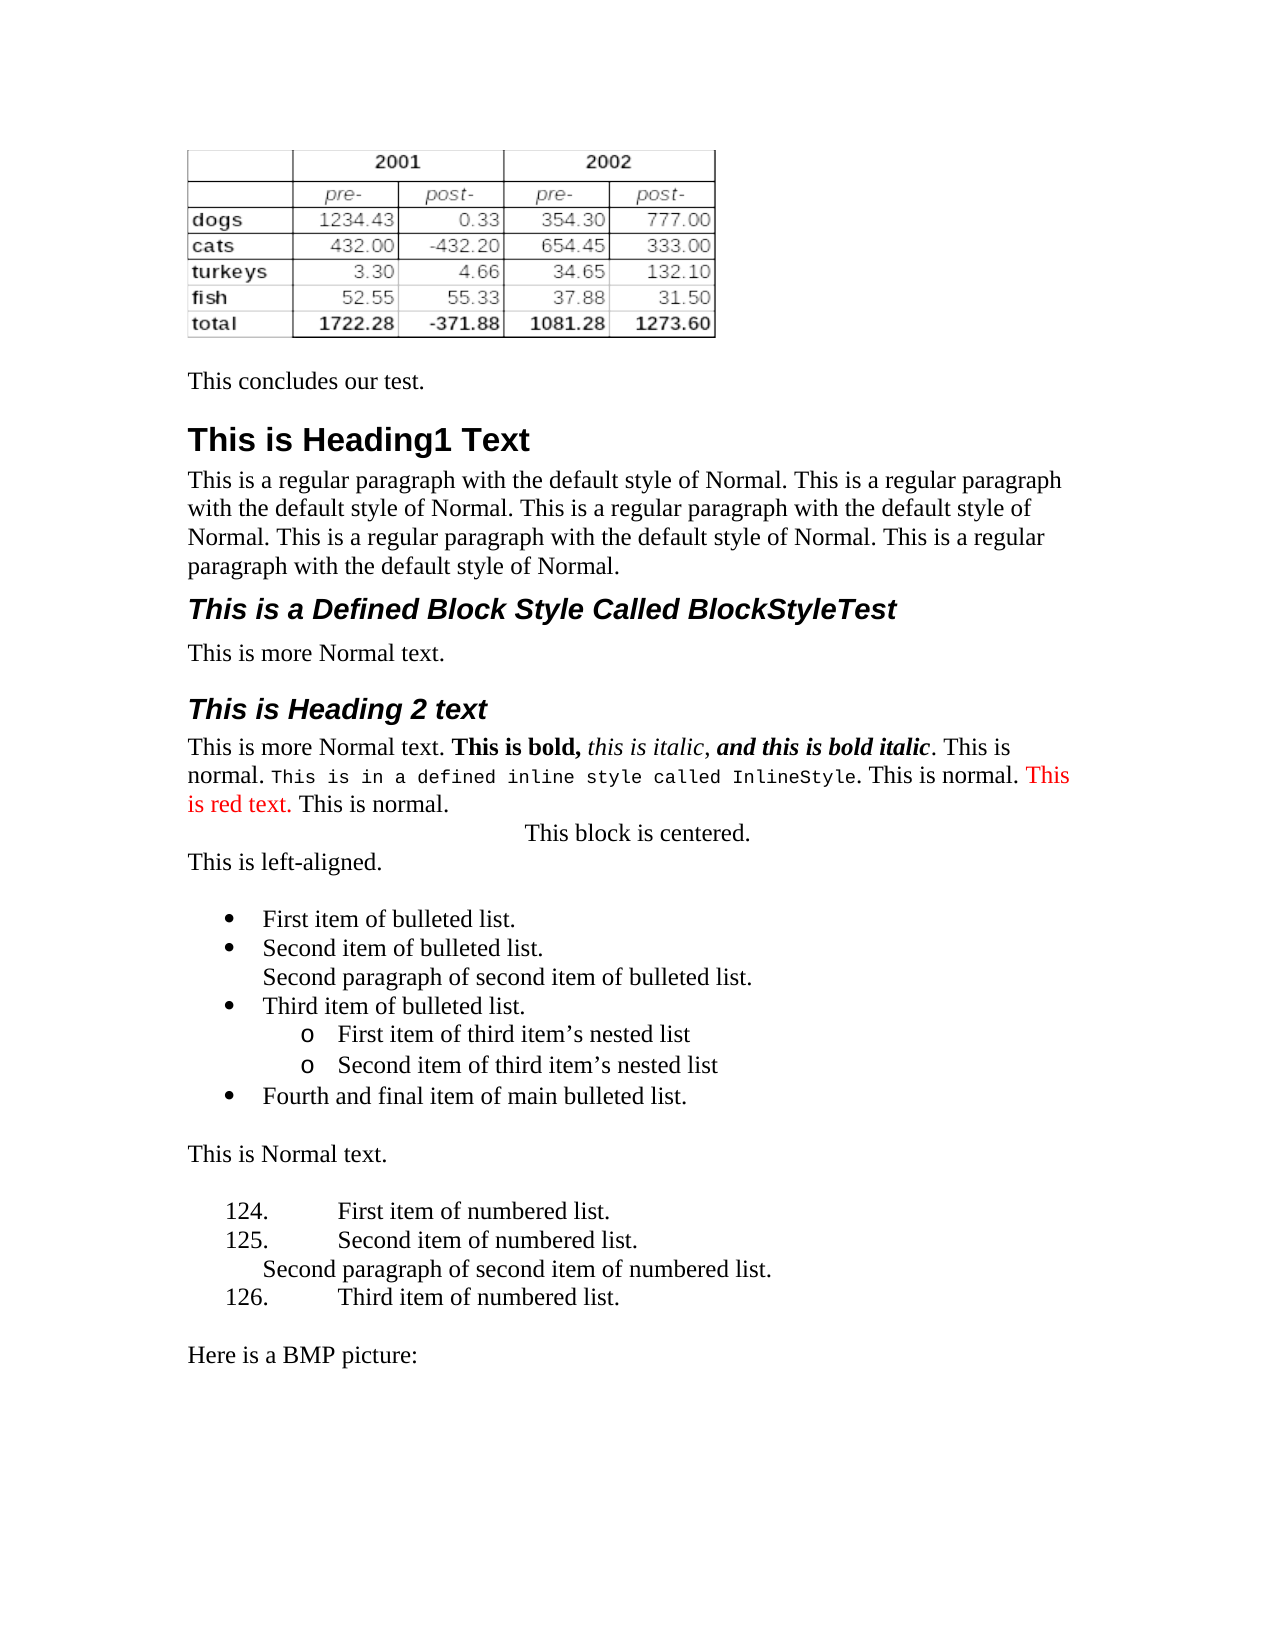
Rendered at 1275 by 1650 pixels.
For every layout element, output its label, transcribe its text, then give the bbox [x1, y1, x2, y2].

subtitle This is Heading1 Text [187, 420, 1087, 458]
text Here is a BMP picture: [187, 1340, 1087, 1369]
list Second item of numbered list. [225, 1225, 1087, 1254]
list Second item of third item’s nested list [300, 1050, 1087, 1081]
list Fourth and final item of main bulleted list. [225, 1081, 1087, 1110]
text This concludes our test. [187, 366, 1087, 395]
text Second paragraph of second item of bulleted list. [262, 962, 1087, 991]
text This is left-aligned. [187, 847, 1087, 876]
list First item of numbered list. [225, 1196, 1087, 1225]
text Second paragraph of second item of numbered list. [262, 1254, 1087, 1282]
list First item of third item’s nested list [300, 1019, 1087, 1050]
text This is more Normal text. [187, 638, 1087, 667]
text This is a Defined Block Style Called BlockStyleTest [187, 592, 1087, 626]
text This block is centered. [187, 818, 1087, 847]
text This is Normal text. [187, 1139, 1087, 1167]
list Second item of bulleted list. [225, 933, 1087, 962]
list Third item of numbered list. [225, 1282, 1087, 1311]
text This is a regular paragraph with the default style of Normal. This is a regular paragraph with the default style of Normal. This is a regular paragraph with the default style of Normal. This is a regular paragraph with the default style of Normal. This is a regular paragraph with the default style of Normal. [187, 465, 1087, 580]
list First item of bulleted list. [225, 904, 1087, 933]
text This is more Normal text. This is bold, this is italic, and this is bold italic. This is normal. This is in a defined inline style called InlineStyle. This is normal. This is red text. This is normal. [187, 732, 1087, 818]
subtitle This is Heading 2 text [187, 692, 1087, 726]
list Third item of bulleted list. [225, 991, 1087, 1019]
